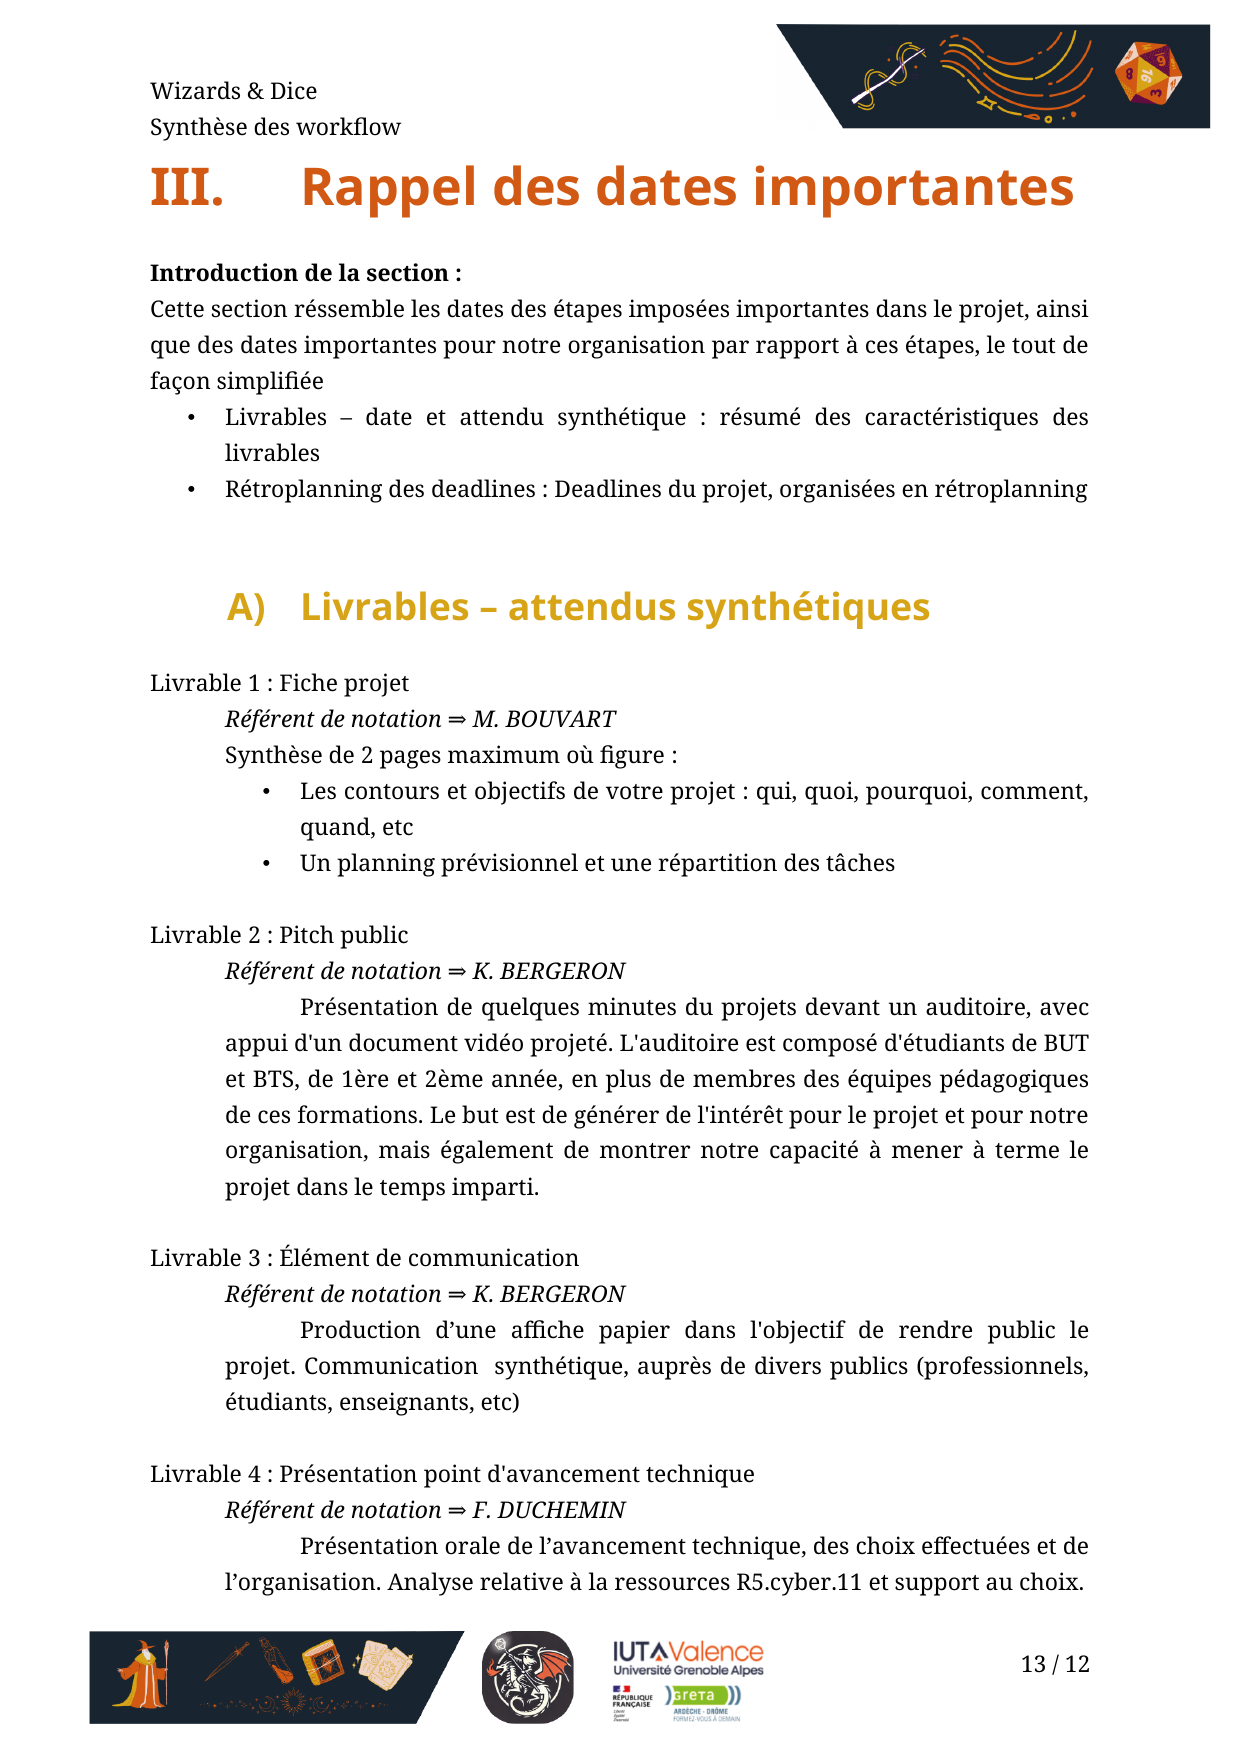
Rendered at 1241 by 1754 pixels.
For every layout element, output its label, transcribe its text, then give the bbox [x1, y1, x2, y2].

list Livrables – date et attendu synthétique : résumé des caractéristiques des livrables [187, 401, 1090, 468]
text Référent de notation ⇒ K. BERGERON [225, 1278, 1090, 1309]
text Production d’une affiche papier dans l'objectif de rendre public le projet. Communication synthétique, auprès de divers publics (professionnels, étudiants, enseignants, etc) [225, 1314, 1090, 1417]
text Référent de notation ⇒ K. BERGERON [225, 955, 1090, 986]
list Un planning prévisionnel et une répartition des tâches [262, 847, 1090, 878]
picture [771, 21, 1218, 131]
text Référent de notation ⇒ M. BOUVART [225, 703, 1090, 734]
list Rétroplanning des deadlines : Deadlines du projet, organisées en rétroplanning [187, 472, 1090, 504]
text Référent de notation ⇒ F. DUCHEMIN [225, 1494, 1090, 1525]
text Présentation de quelques minutes du projets devant un auditoire, avec appui d'un document vidéo projeté. L'auditoire est composé d'étudiants de BUT et BTS, de 1ère et 2ème année, en plus de membres des équipes pédagogiques de ces formations. Le but est de générer de l'intérêt pour le projet et pour notre organisation, mais également de montrer notre capacité à mener à terme le projet dans le temps imparti. [225, 991, 1090, 1202]
text Livrable 2 : Pitch public [150, 919, 1090, 950]
text Cette section réssemble les dates des étapes imposées importantes dans le projet, ainsi que des dates importantes pour notre organisation par rapport à ces étapes, le tout de façon simplifiée [150, 293, 1090, 396]
picture [81, 1620, 788, 1733]
text Synthèse de 2 pages maximum où figure : [225, 739, 1090, 770]
text Présentation orale de l’avancement technique, des choix effectuées et de l’organisation. Analyse relative à la ressources R5.cyber.11 et support au choix. [225, 1530, 1090, 1597]
subtitle Rappel des dates importantes [150, 150, 1090, 221]
text Livrable 4 : Présentation point d'avancement technique [150, 1458, 1090, 1489]
text Introduction de la section : [150, 257, 1090, 288]
text Livrable 1 : Fiche projet [150, 667, 1090, 698]
list Les contours et objectifs de votre projet : qui, quoi, pourquoi, comment, quand, etc [262, 775, 1090, 842]
text Livrable 3 : Élément de communication [150, 1242, 1090, 1273]
subtitle Livrables – attendus synthétiques [227, 580, 1090, 631]
